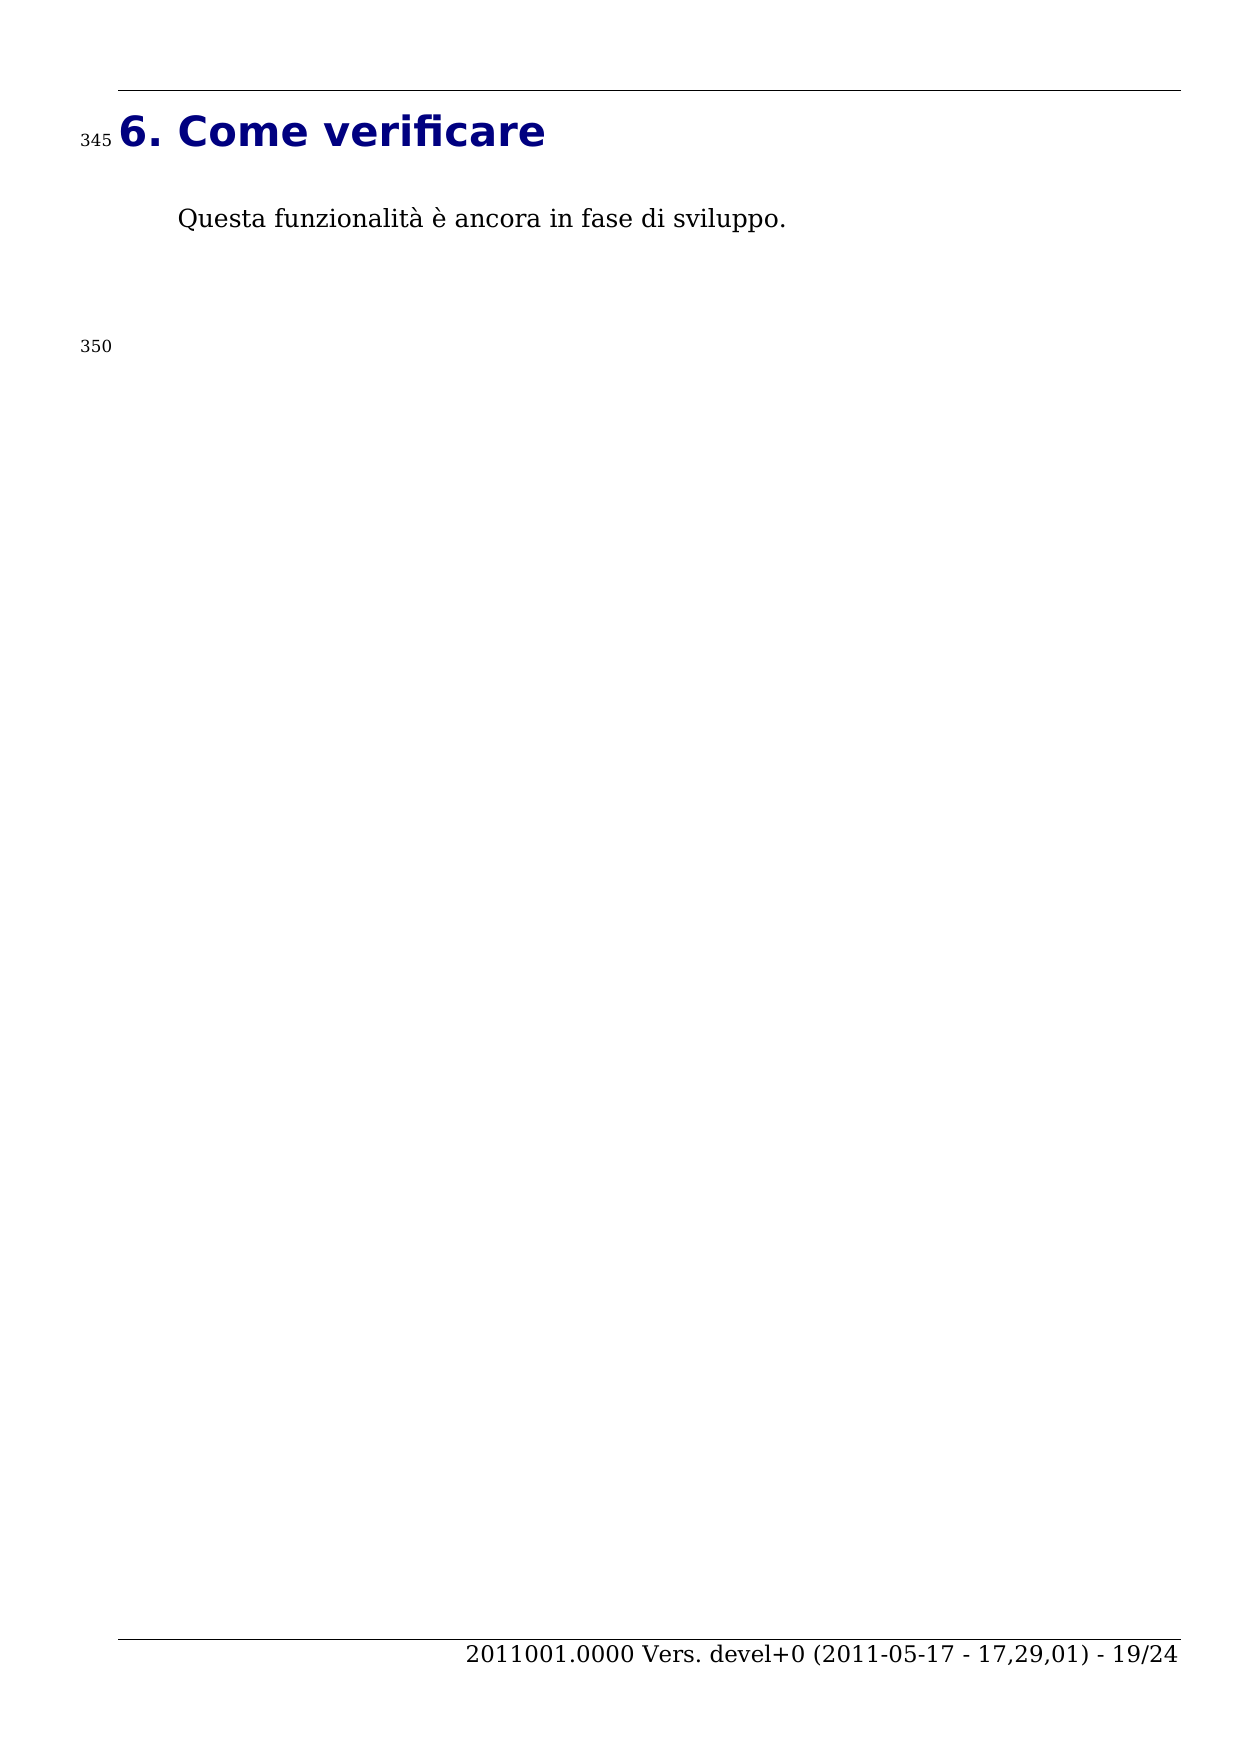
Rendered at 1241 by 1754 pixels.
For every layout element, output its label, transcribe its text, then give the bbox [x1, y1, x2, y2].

text Questa funzionalità è ancora in fase di sviluppo. [177, 204, 1181, 234]
subtitle Come verificare [118, 107, 1181, 156]
